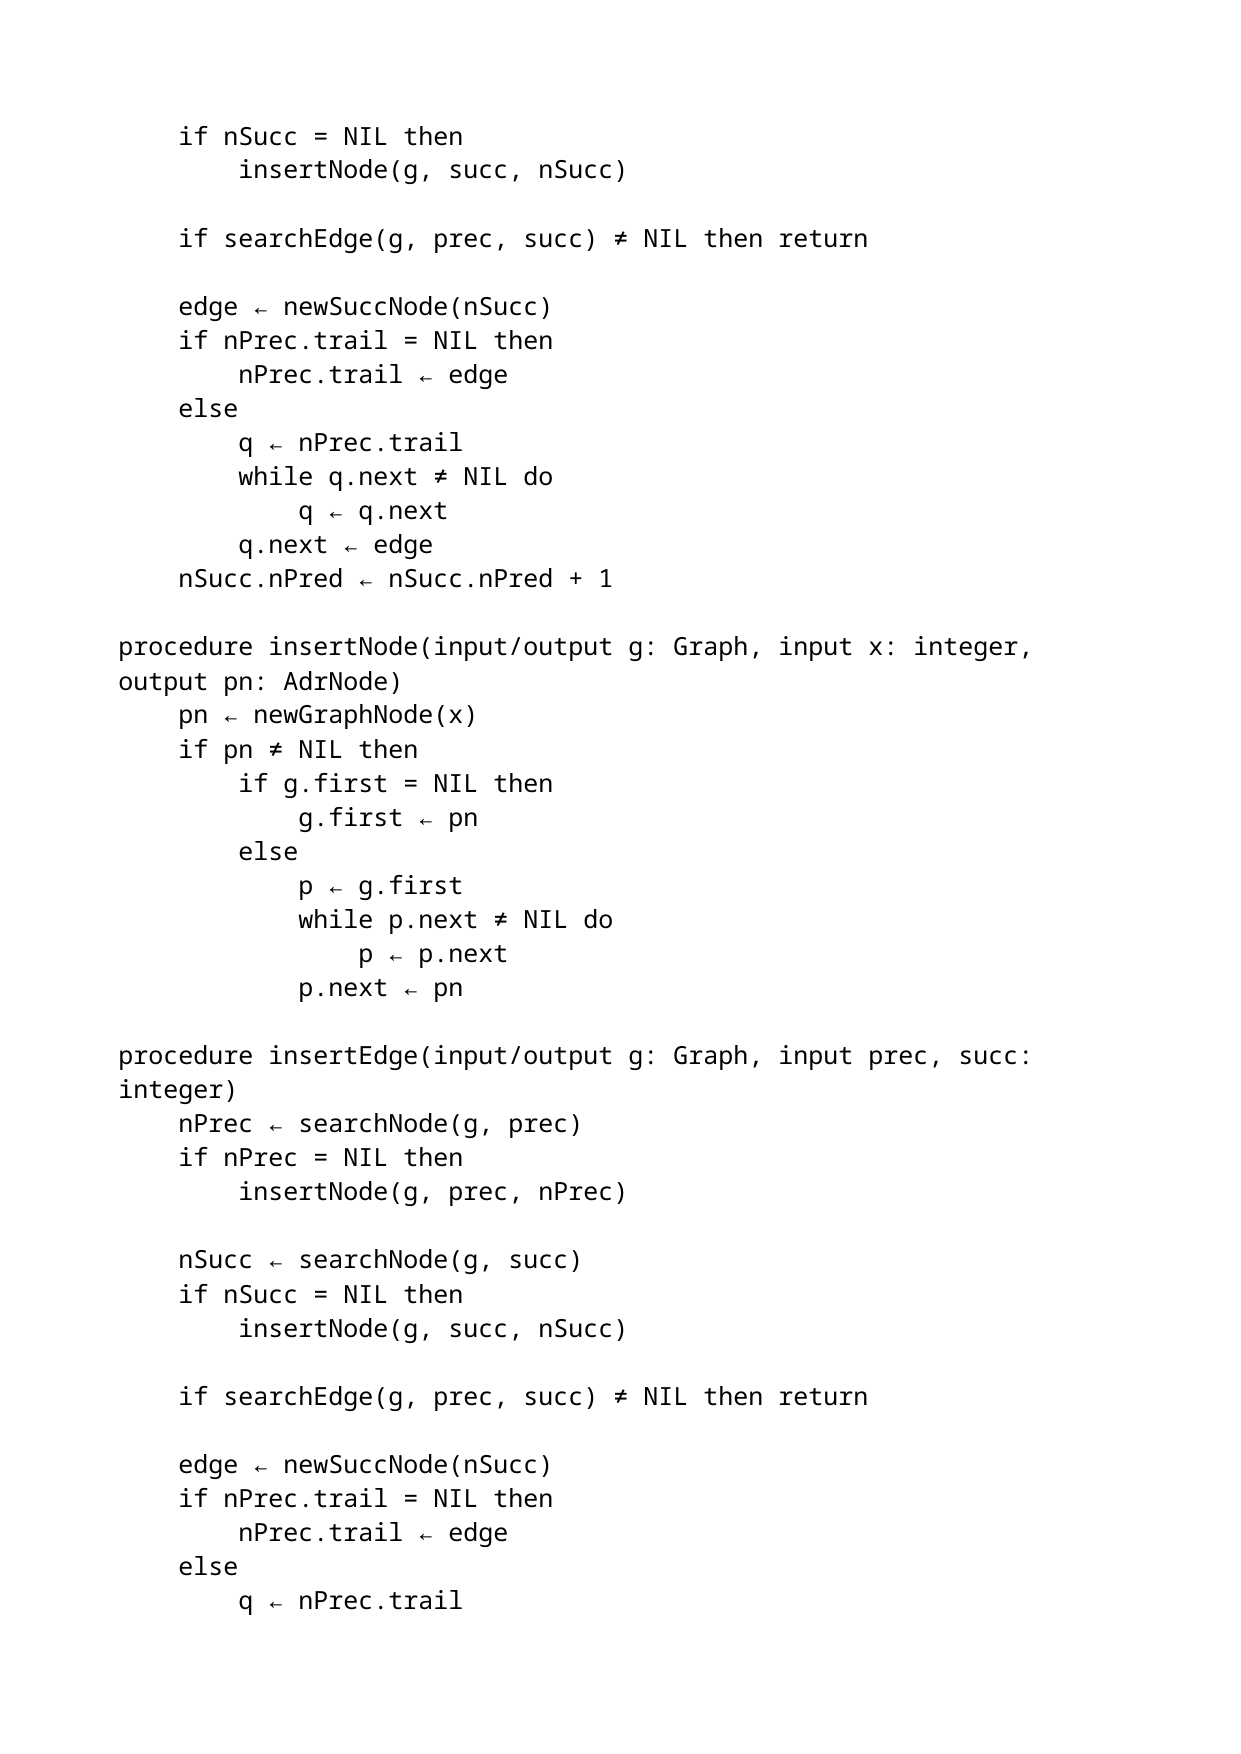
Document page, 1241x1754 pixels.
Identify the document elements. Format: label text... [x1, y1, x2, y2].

text nSucc.nPred ← nSucc.nPred + 1 [118, 561, 1122, 595]
text q ← nPrec.trail [118, 425, 1122, 459]
text edge ← newSuccNode(nSucc) [118, 1447, 1122, 1481]
text insertNode(g, prec, nPrec) [118, 1174, 1122, 1208]
text else [118, 1549, 1122, 1583]
text if nPrec.trail = NIL then [118, 322, 1122, 357]
text nPrec.trail ← edge [118, 357, 1122, 391]
text pn ← newGraphNode(x) [118, 697, 1122, 731]
text insertNode(g, succ, nSucc) [118, 1310, 1122, 1344]
text if searchEdge(g, prec, succ) ≠ NIL then return [118, 220, 1122, 254]
text q ← nPrec.trail [118, 1583, 1122, 1617]
text nPrec ← searchNode(g, prec) [118, 1106, 1122, 1140]
text p.next ← pn [118, 970, 1122, 1004]
text g.first ← pn [118, 799, 1122, 833]
text if searchEdge(g, prec, succ) ≠ NIL then return [118, 1378, 1122, 1412]
text procedure insertEdge(input/output g: Graph, input prec, succ: integer) [118, 1038, 1122, 1106]
text procedure insertNode(input/output g: Graph, input x: integer, output pn: AdrNode) [118, 629, 1122, 697]
text while p.next ≠ NIL do [118, 902, 1122, 936]
text p ← g.first [118, 867, 1122, 902]
text p ← p.next [118, 936, 1122, 970]
text edge ← newSuccNode(nSucc) [118, 288, 1122, 322]
text insertNode(g, succ, nSucc) [118, 152, 1122, 186]
text else [118, 833, 1122, 867]
text if pn ≠ NIL then [118, 731, 1122, 765]
text if nPrec = NIL then [118, 1140, 1122, 1174]
text q ← q.next [118, 493, 1122, 527]
text if nSucc = NIL then [118, 118, 1122, 152]
text else [118, 391, 1122, 425]
text while q.next ≠ NIL do [118, 459, 1122, 493]
text if nSucc = NIL then [118, 1276, 1122, 1310]
text nSucc ← searchNode(g, succ) [118, 1242, 1122, 1276]
text if nPrec.trail = NIL then [118, 1481, 1122, 1515]
text q.next ← edge [118, 527, 1122, 561]
text if g.first = NIL then [118, 765, 1122, 799]
text nPrec.trail ← edge [118, 1515, 1122, 1549]
